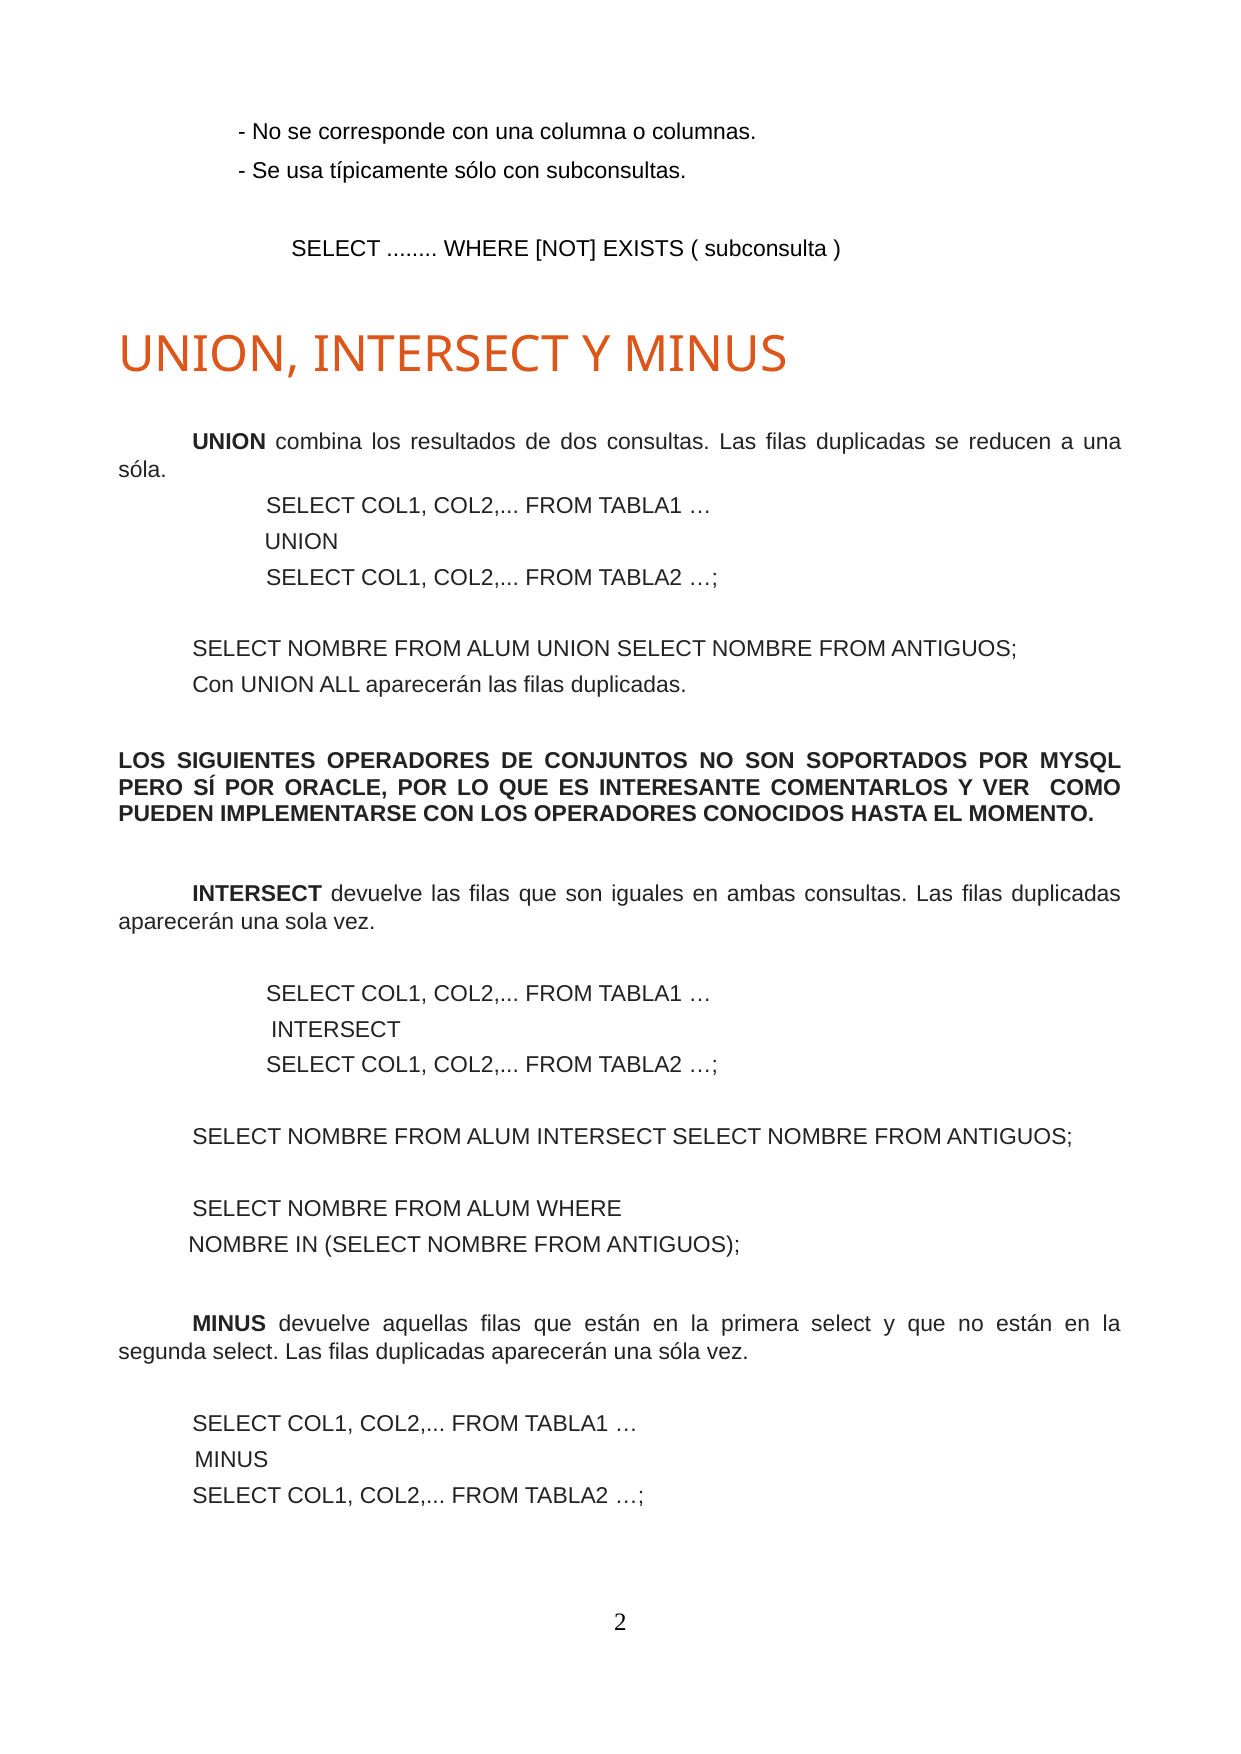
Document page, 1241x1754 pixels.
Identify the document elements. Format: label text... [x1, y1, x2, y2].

text NOMBRE IN (SELECT NOMBRE FROM ANTIGUOS); [118, 1231, 1122, 1257]
text MINUS [118, 1446, 1122, 1472]
text Con UNION ALL aparecerán las filas duplicadas. [118, 671, 1122, 697]
text INTERSECT [118, 1016, 1122, 1042]
subtitle UNION, INTERSECT Y MINUS [118, 317, 1122, 386]
text SELECT COL1, COL2,... FROM TABLA1 … [118, 980, 1122, 1006]
text - No se corresponde con una columna o columnas. [118, 118, 1122, 144]
text SELECT ........ WHERE [NOT] EXISTS ( subconsulta ) [118, 235, 1122, 261]
text SELECT COL1, COL2,... FROM TABLA2 …; [118, 1482, 1122, 1508]
text SELECT NOMBRE FROM ALUM INTERSECT SELECT NOMBRE FROM ANTIGUOS; [118, 1123, 1122, 1149]
text SELECT COL1, COL2,... FROM TABLA2 …; [118, 1051, 1122, 1078]
text - Se usa típicamente sólo con subconsultas. [118, 157, 1122, 183]
text UNION combina los resultados de dos consultas. Las filas duplicadas se reducen a una sóla. [118, 425, 1122, 482]
text SELECT COL1, COL2,... FROM TABLA1 … [118, 1410, 1122, 1436]
text INTERSECT devuelve las filas que son iguales en ambas consultas. Las filas duplicadas aparecerán una sola vez. [118, 877, 1122, 934]
text SELECT COL1, COL2,... FROM TABLA1 … [118, 492, 1122, 518]
text MINUS devuelve aquellas filas que están en la primera select y que no están en la segunda select. Las filas duplicadas aparecerán una sóla vez. [118, 1307, 1122, 1365]
text SELECT NOMBRE FROM ALUM WHERE [118, 1195, 1122, 1221]
text SELECT NOMBRE FROM ALUM UNION SELECT NOMBRE FROM ANTIGUOS; [118, 635, 1122, 661]
text SELECT COL1, COL2,... FROM TABLA2 …; [118, 563, 1122, 590]
text UNION [118, 528, 1122, 554]
text LOS SIGUIENTES OPERADORES DE CONJUNTOS NO SON SOPORTADOS POR MYSQL PERO SÍ POR ORACLE, POR LO QUE ES INTERESANTE COMENTARLOS Y VER COMO PUEDEN IMPLEMENTARSE CON LOS OPERADORES CONOCIDOS HASTA EL MOMENTO. [118, 747, 1122, 827]
